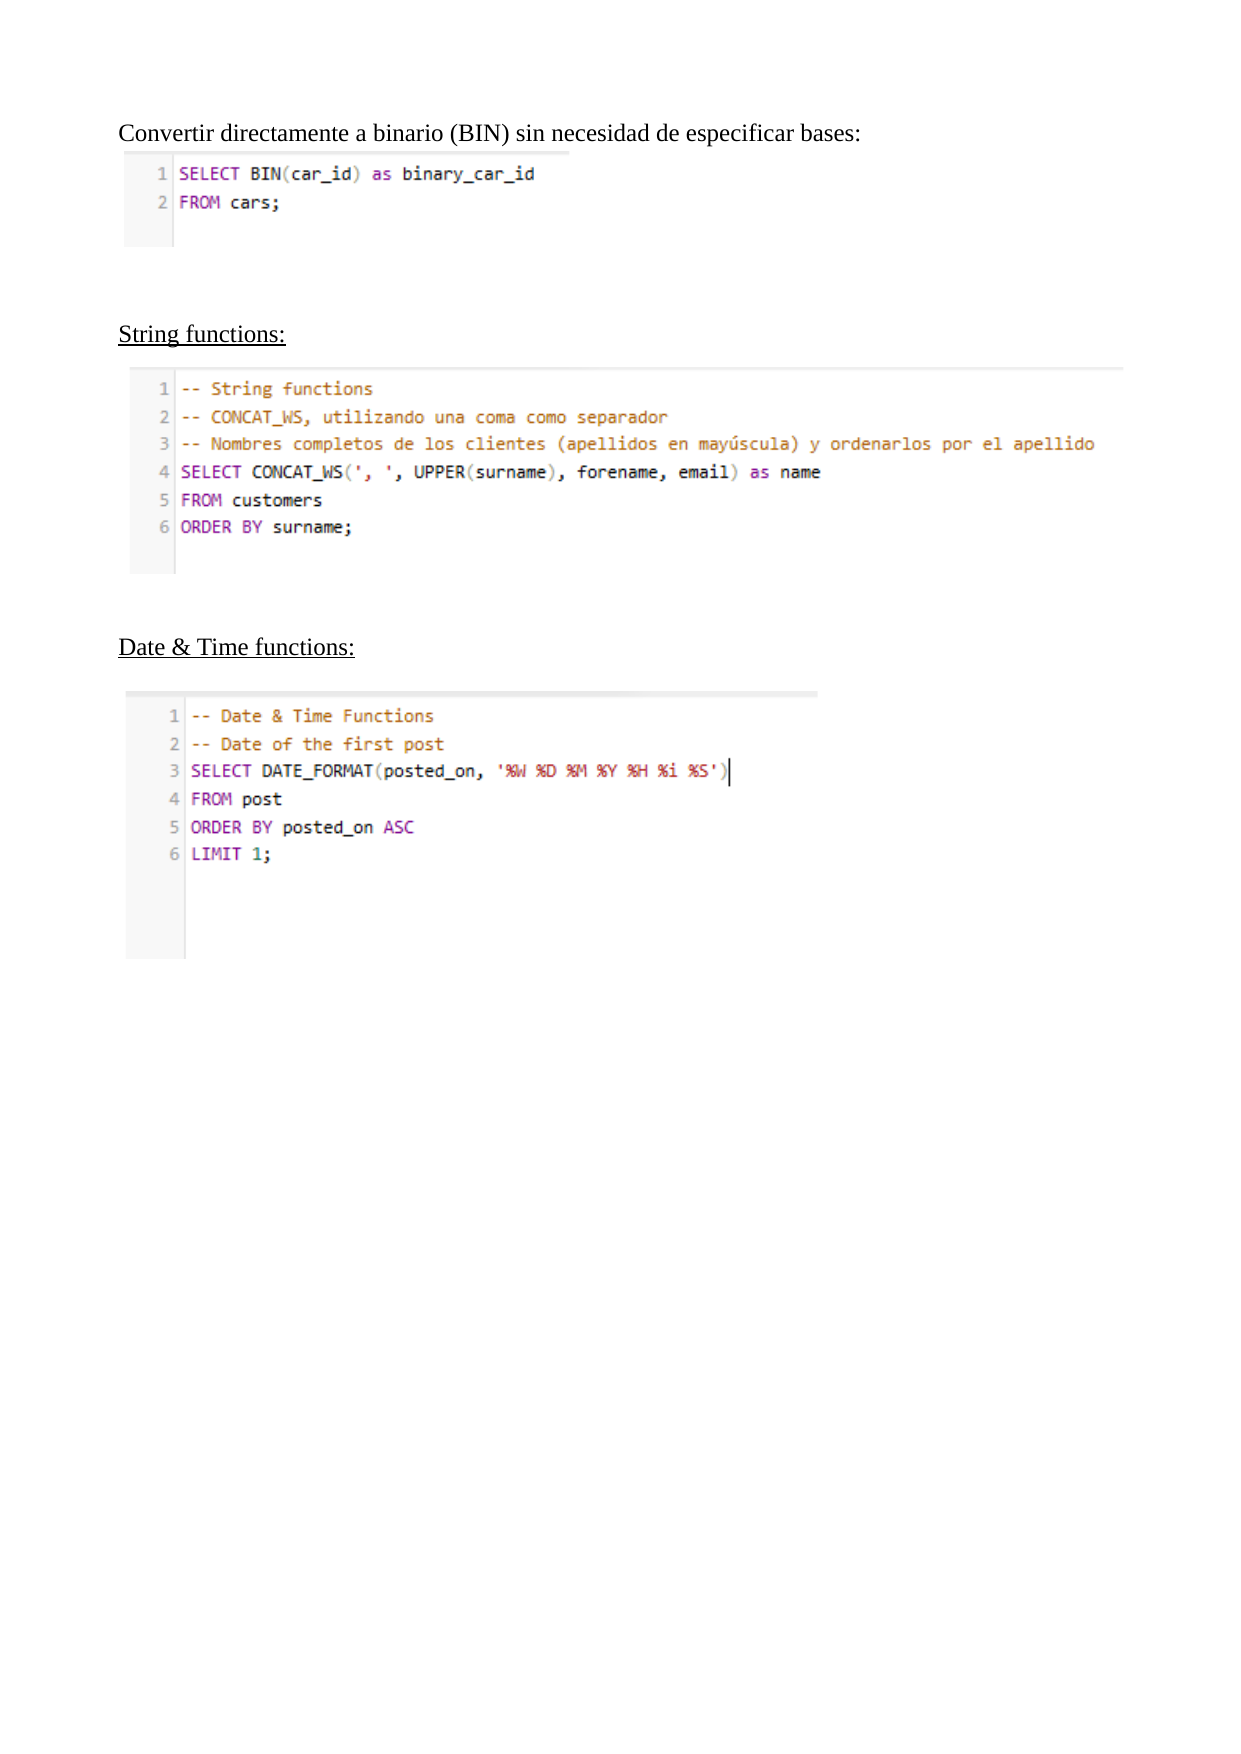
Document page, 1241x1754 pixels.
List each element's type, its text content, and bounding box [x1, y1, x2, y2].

text Date & Time functions: [118, 632, 1122, 660]
text Convertir directamente a binario (BIN) sin necesidad de especificar bases: [118, 118, 1122, 147]
picture [125, 691, 818, 959]
picture [129, 367, 1124, 574]
text String functions: [118, 319, 1122, 348]
picture [124, 151, 570, 247]
